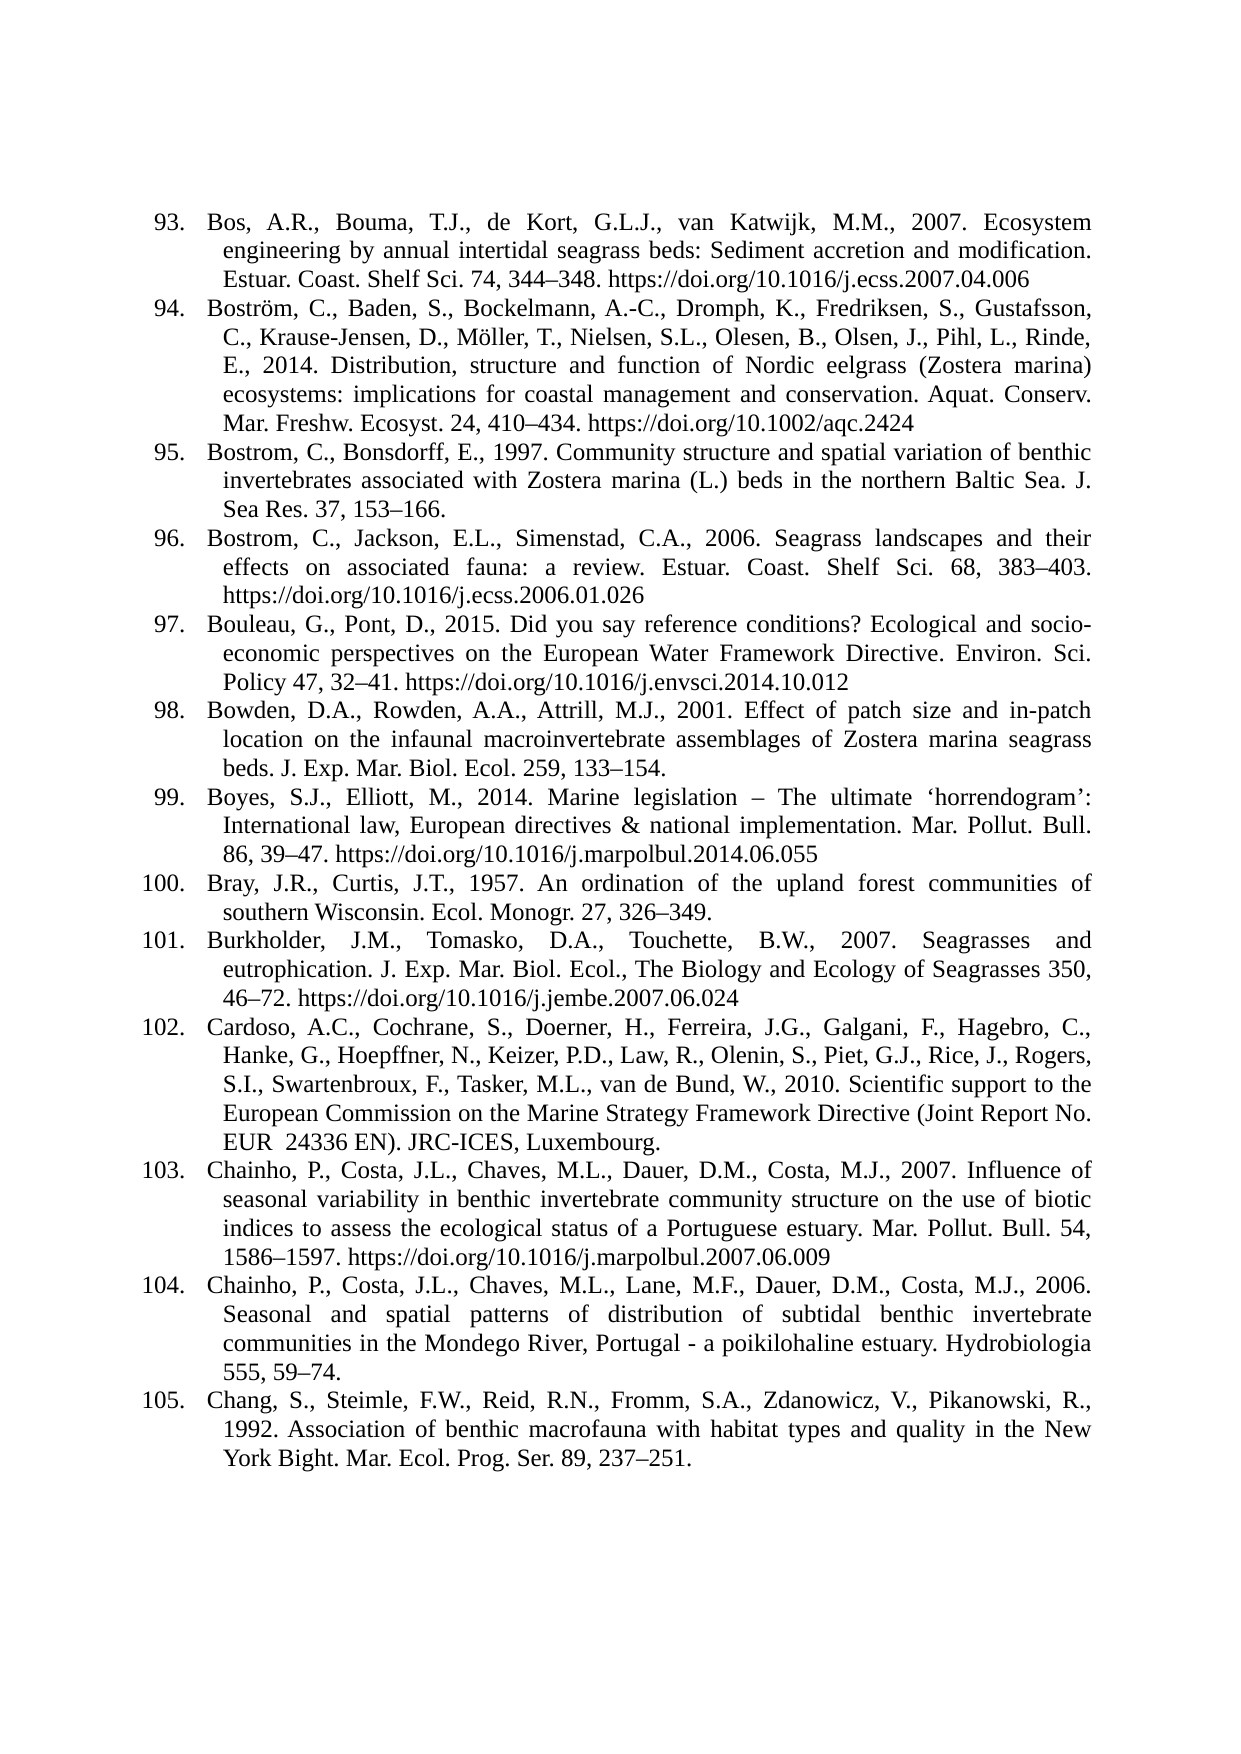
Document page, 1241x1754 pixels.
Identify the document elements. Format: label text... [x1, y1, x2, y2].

list Bowden, D.A., Rowden, A.A., Attrill, M.J., 2001. Effect of patch size and in-patch location on the infaunal macroinvertebrate assemblages of Zostera marina seagrass beds. J. Exp. Mar. Biol. Ecol. 259, 133–154. [185, 695, 1093, 782]
list Cardoso, A.C., Cochrane, S., Doerner, H., Ferreira, J.G., Galgani, F., Hagebro, C., Hanke, G., Hoepffner, N., Keizer, P.D., Law, R., Olenin, S., Piet, G.J., Rice, J., Rogers, S.I., Swartenbroux, F., Tasker, M.L., van de Bund, W., 2010. Scientific support to the European Commission on the Marine Strategy Framework Directive (Joint Report No. EUR 24336 EN). JRC-ICES, Luxembourg. [185, 1012, 1093, 1155]
list Bouleau, G., Pont, D., 2015. Did you say reference conditions? Ecological and socio-economic perspectives on the European Water Framework Directive. Environ. Sci. Policy 47, 32–41. https://doi.org/10.1016/j.envsci.2014.10.012 [185, 609, 1093, 695]
list Bray, J.R., Curtis, J.T., 1957. An ordination of the upland forest communities of southern Wisconsin. Ecol. Monogr. 27, 326–349. [185, 868, 1093, 925]
list Bos, A.R., Bouma, T.J., de Kort, G.L.J., van Katwijk, M.M., 2007. Ecosystem engineering by annual intertidal seagrass beds: Sediment accretion and modification. Estuar. Coast. Shelf Sci. 74, 344–348. https://doi.org/10.1016/j.ecss.2007.04.006 [185, 207, 1093, 293]
list Bostrom, C., Jackson, E.L., Simenstad, C.A., 2006. Seagrass landscapes and their effects on associated fauna: a review. Estuar. Coast. Shelf Sci. 68, 383–403. https://doi.org/10.1016/j.ecss.2006.01.026 [185, 523, 1093, 609]
list Boström, C., Baden, S., Bockelmann, A.-C., Dromph, K., Fredriksen, S., Gustafsson, C., Krause-Jensen, D., Möller, T., Nielsen, S.L., Olesen, B., Olsen, J., Pihl, L., Rinde, E., 2014. Distribution, structure and function of Nordic eelgrass (Zostera marina) ecosystems: implications for coastal management and conservation. Aquat. Conserv. Mar. Freshw. Ecosyst. 24, 410–434. https://doi.org/10.1002/aqc.2424 [185, 293, 1093, 437]
list Chainho, P., Costa, J.L., Chaves, M.L., Lane, M.F., Dauer, D.M., Costa, M.J., 2006. Seasonal and spatial patterns of distribution of subtidal benthic invertebrate communities in the Mondego River, Portugal - a poikilohaline estuary. Hydrobiologia 555, 59–74. [185, 1270, 1093, 1385]
list Chainho, P., Costa, J.L., Chaves, M.L., Dauer, D.M., Costa, M.J., 2007. Influence of seasonal variability in benthic invertebrate community structure on the use of biotic indices to assess the ecological status of a Portuguese estuary. Mar. Pollut. Bull. 54, 1586–1597. https://doi.org/10.1016/j.marpolbul.2007.06.009 [185, 1155, 1093, 1270]
list Chang, S., Steimle, F.W., Reid, R.N., Fromm, S.A., Zdanowicz, V., Pikanowski, R., 1992. Association of benthic macrofauna with habitat types and quality in the New York Bight. Mar. Ecol. Prog. Ser. 89, 237–251. [185, 1385, 1093, 1472]
list Bostrom, C., Bonsdorff, E., 1997. Community structure and spatial variation of benthic invertebrates associated with Zostera marina (L.) beds in the northern Baltic Sea. J. Sea Res. 37, 153–166. [185, 437, 1093, 523]
list Boyes, S.J., Elliott, M., 2014. Marine legislation – The ultimate ‘horrendogram’: International law, European directives & national implementation. Mar. Pollut. Bull. 86, 39–47. https://doi.org/10.1016/j.marpolbul.2014.06.055 [185, 782, 1093, 868]
list Burkholder, J.M., Tomasko, D.A., Touchette, B.W., 2007. Seagrasses and eutrophication. J. Exp. Mar. Biol. Ecol., The Biology and Ecology of Seagrasses 350, 46–72. https://doi.org/10.1016/j.jembe.2007.06.024 [185, 925, 1093, 1012]
